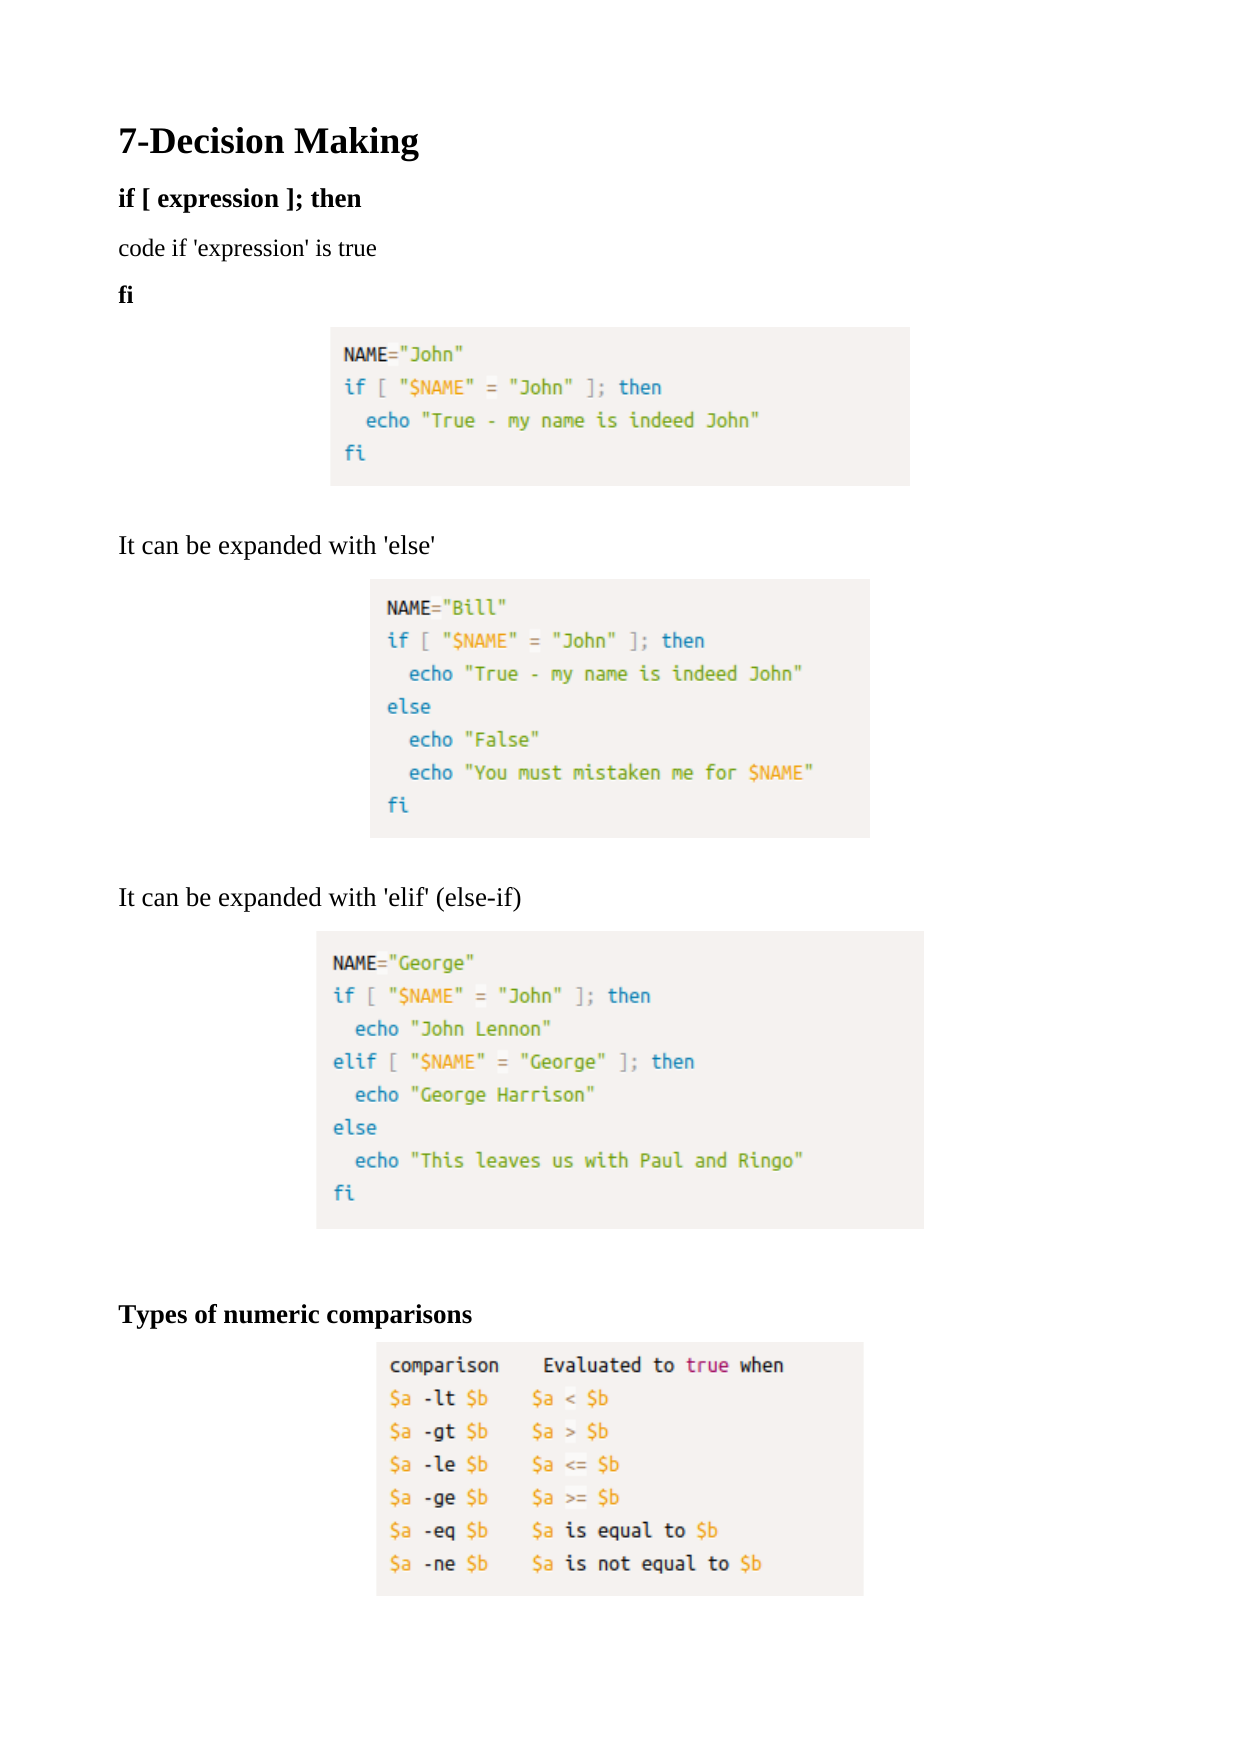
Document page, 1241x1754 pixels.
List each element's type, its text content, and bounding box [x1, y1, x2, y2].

text It can be expanded with 'elif' (else-if) [118, 881, 1122, 912]
text 7-Decision Making [118, 118, 1122, 161]
picture [376, 1342, 864, 1596]
picture [316, 931, 924, 1229]
text fi [118, 280, 1122, 309]
text code if 'expression' is true [118, 233, 1122, 261]
picture [330, 327, 910, 486]
picture [370, 579, 870, 838]
text It can be expanded with 'else' [118, 529, 1122, 560]
subtitle Types of numeric comparisons [118, 1298, 1122, 1329]
text if [ expression ]; then [118, 182, 1122, 213]
